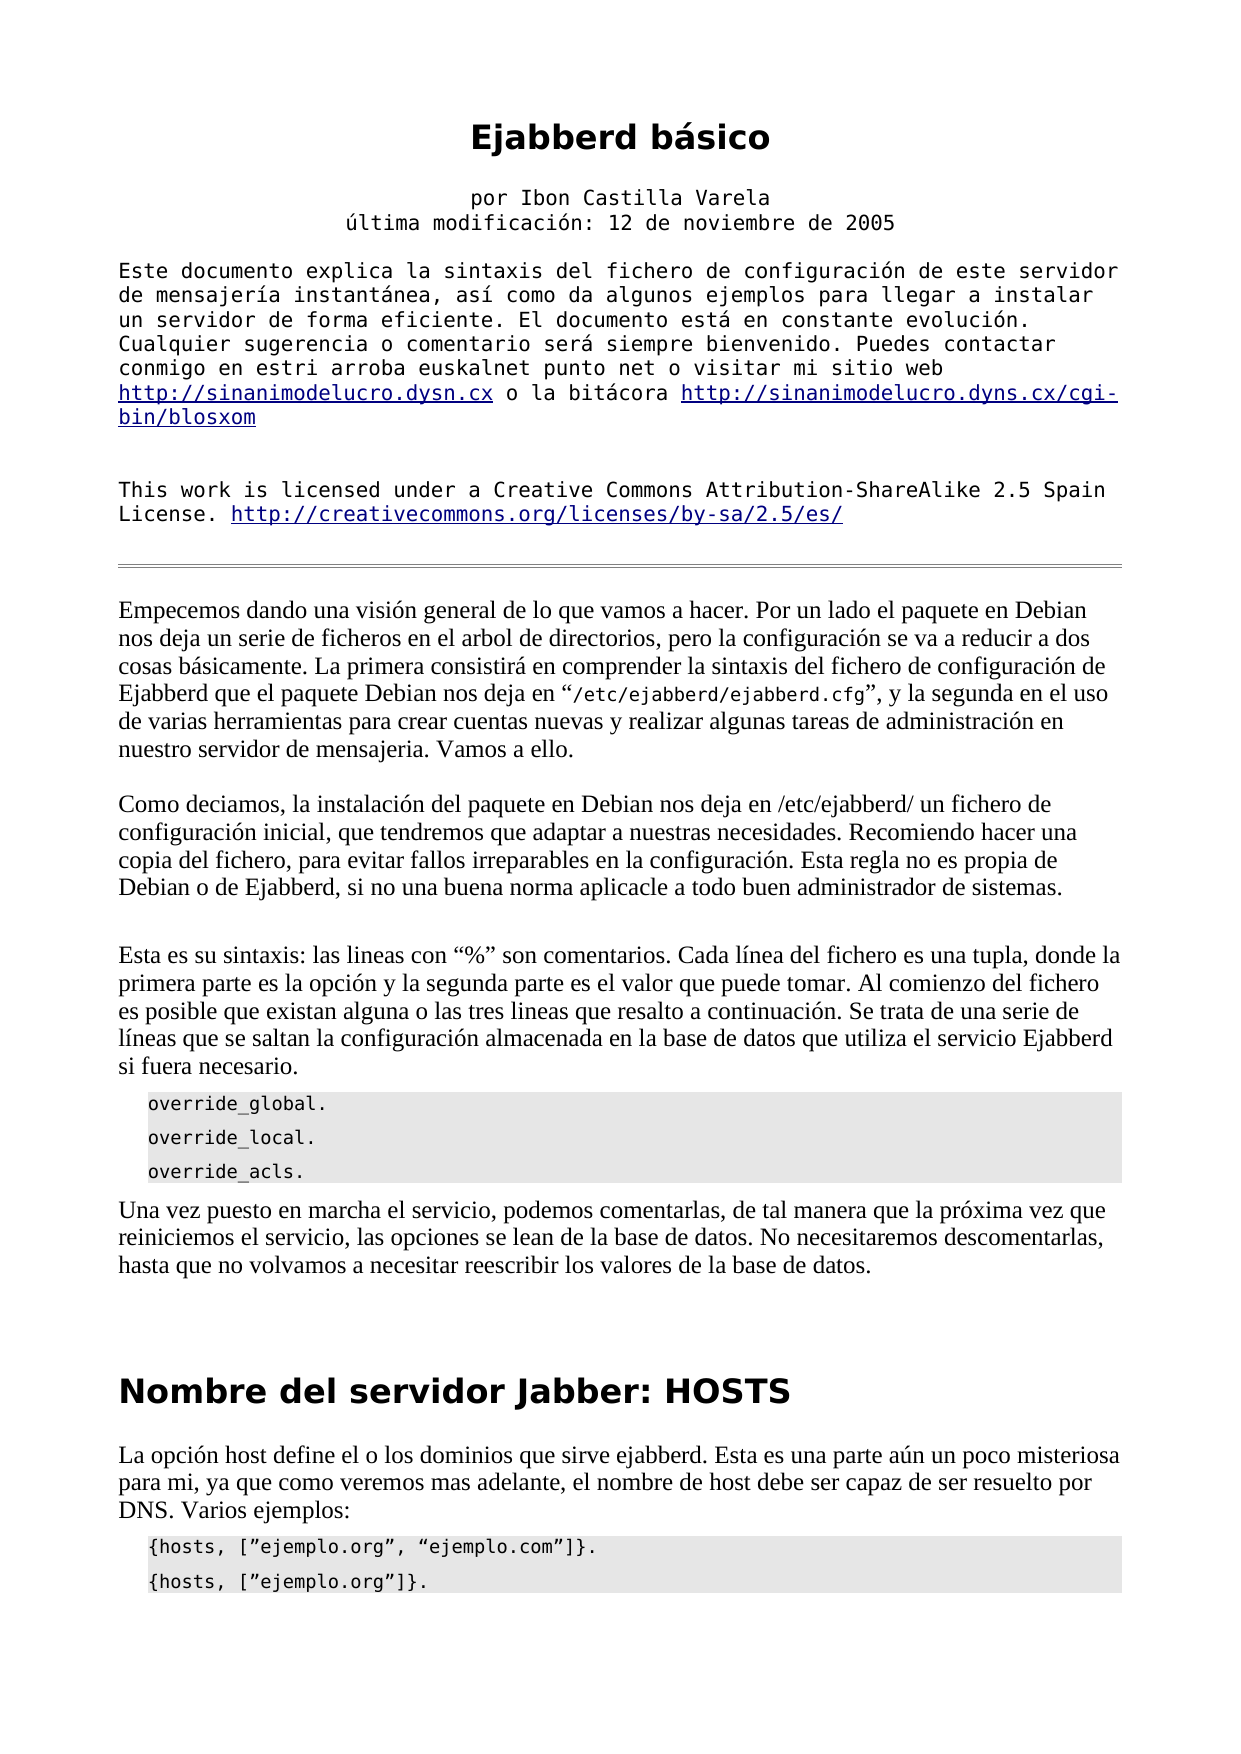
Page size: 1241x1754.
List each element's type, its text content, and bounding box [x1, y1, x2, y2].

text Una vez puesto en marcha el servicio, podemos comentarlas, de tal manera que la próxima vez que reiniciemos el servicio, las opciones se lean de la base de datos. No necesitaremos descomentarlas, hasta que no volvamos a necesitar reescribir los valores de la base de datos. [118, 1196, 1122, 1279]
text por Ibon Castilla Varela [118, 187, 1122, 211]
text override_acls. [148, 1161, 1122, 1183]
text Este documento explica la sintaxis del fichero de configuración de este servidor de mensajería instantánea, así como da algunos ejemplos para llegar a instalar un servidor de forma eficiente. El documento está en constante evolución. Cualquier sugerencia o comentario será siempre bienvenido. Puedes contactar conmigo en estri arroba euskalnet punto net o visitar mi sitio web http://sinanimodelucro.dysn.cx o la bitácora http://sinanimodelucro.dyns.cx/cgi-bin/blosxom [118, 259, 1122, 429]
text override_global. [148, 1092, 1122, 1114]
text This work is licensed under a Creative Commons Attribution-ShareAlike 2.5 Spain License. http://creativecommons.org/licenses/by-sa/2.5/es/ [118, 478, 1122, 526]
subtitle Nombre del servidor Jabber: HOSTS [118, 1372, 1122, 1411]
subtitle Ejabberd básico [118, 118, 1122, 157]
text override_local. [148, 1127, 1122, 1149]
text La opción host define el o los dominios que sirve ejabberd. Esta es una parte aún un poco misteriosa para mi, ya que como veremos mas adelante, el nombre de host debe ser capaz de ser resuelto por DNS. Varios ejemplos: [118, 1441, 1122, 1524]
text {hosts, [”ejemplo.org”, “ejemplo.com”]}. [148, 1536, 1122, 1558]
text Como deciamos, la instalación del paquete en Debian nos deja en /etc/ejabberd/ un fichero de configuración inicial, que tendremos que adaptar a nuestras necesidades. Recomiendo hacer una copia del fichero, para evitar fallos irreparables en la configuración. Esta regla no es propia de Debian o de Ejabberd, si no una buena norma aplicacle a todo buen administrador de sistemas. [118, 790, 1122, 901]
text {hosts, [”ejemplo.org”]}. [148, 1571, 1122, 1593]
text Empecemos dando una visión general de lo que vamos a hacer. Por un lado el paquete en Debian nos deja un serie de ficheros en el arbol de directorios, pero la configuración se va a reducir a dos cosas básicamente. La primera consistirá en comprender la sintaxis del fichero de configuración de Ejabberd que el paquete Debian nos deja en “/etc/ejabberd/ejabberd.cfg”, y la segunda en el uso de varias herramientas para crear cuentas nuevas y realizar algunas tareas de administración en nuestro servidor de mensajeria. Vamos a ello. [118, 596, 1122, 763]
text última modificación: 12 de noviembre de 2005 [118, 211, 1122, 235]
text Esta es su sintaxis: las lineas con “%” son comentarios. Cada línea del fichero es una tupla, donde la primera parte es la opción y la segunda parte es el valor que puede tomar. Al comienzo del fichero es posible que existan alguna o las tres lineas que resalto a continuación. Se trata de una serie de líneas que se saltan la configuración almacenada en la base de datos que utiliza el servicio Ejabberd si fuera necesario. [118, 941, 1122, 1080]
